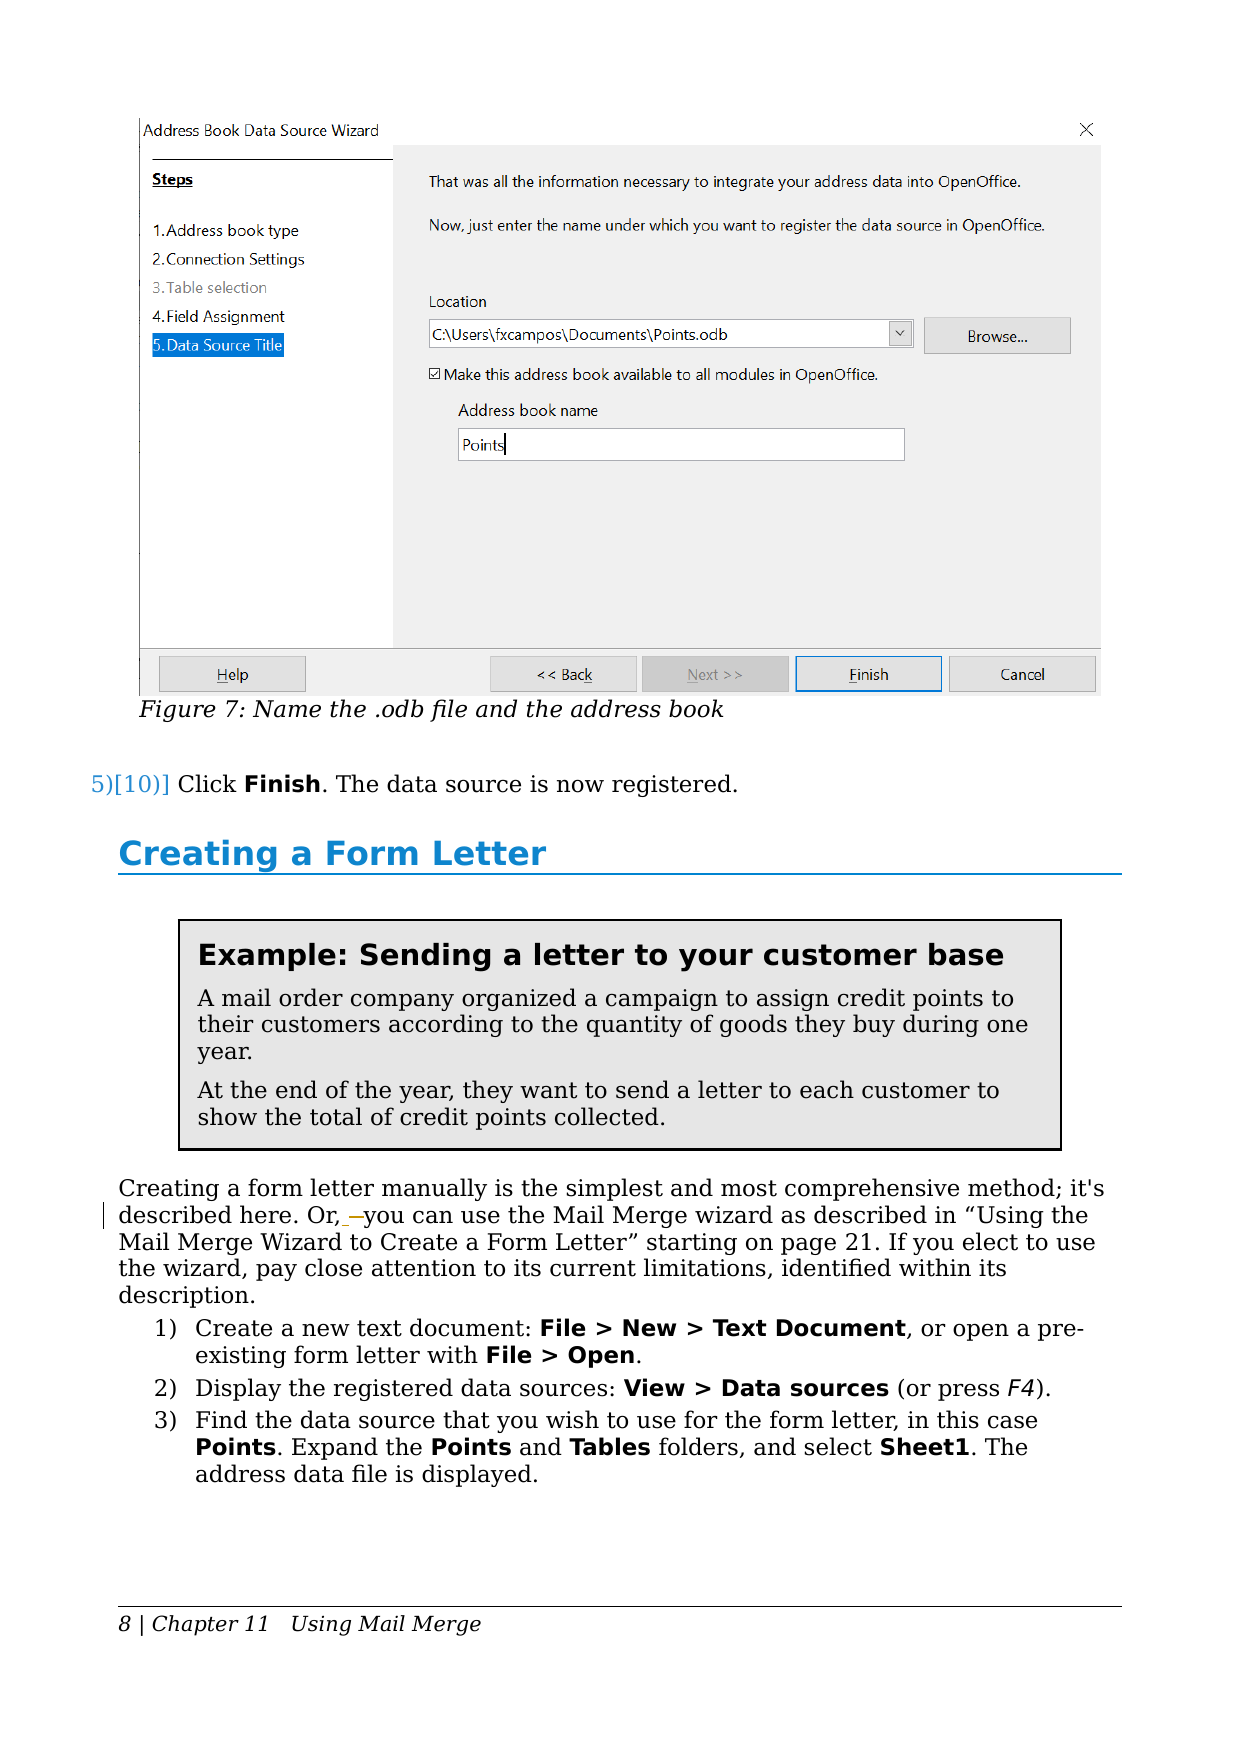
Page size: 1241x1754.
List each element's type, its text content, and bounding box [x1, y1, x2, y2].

picture [139, 118, 1101, 696]
text At the end of the year, they want to send a letter to each customer to show the total of credit points collected. [197, 1077, 1043, 1131]
list Display the registered data sources: View > Data sources (or press F4). [177, 1375, 1122, 1401]
text Figure 7: Name the .odb file and the address book [139, 696, 1101, 722]
subtitle Creating a Form Letter [118, 834, 1122, 873]
list Creating a form letter manually is the simplest and most comprehensive method; it's described here. Or, you can use the Mail Merge wizard as described in “Using the Mail Merge Wizard to Create a Form Letter” starting on page 21. If you elect to use the wizard, pay close attention to its current limitations, identified within its description. [118, 1175, 1122, 1309]
list Click Finish. The data source is now registered. [177, 771, 1122, 798]
text A mail order company organized a campaign to assign credit points to their customers according to the quantity of goods they buy during one year. [197, 985, 1043, 1065]
list Find the data source that you wish to use for the form letter, in this case Points. Expand the Points and Tables folders, and select Sheet1. The address data file is displayed. [177, 1408, 1122, 1488]
list Create a new text document: File > New > Text Document, or open a pre-existing form letter with File > Open. [177, 1315, 1122, 1368]
subtitle Example: Sending a letter to your customer base [197, 938, 1043, 972]
